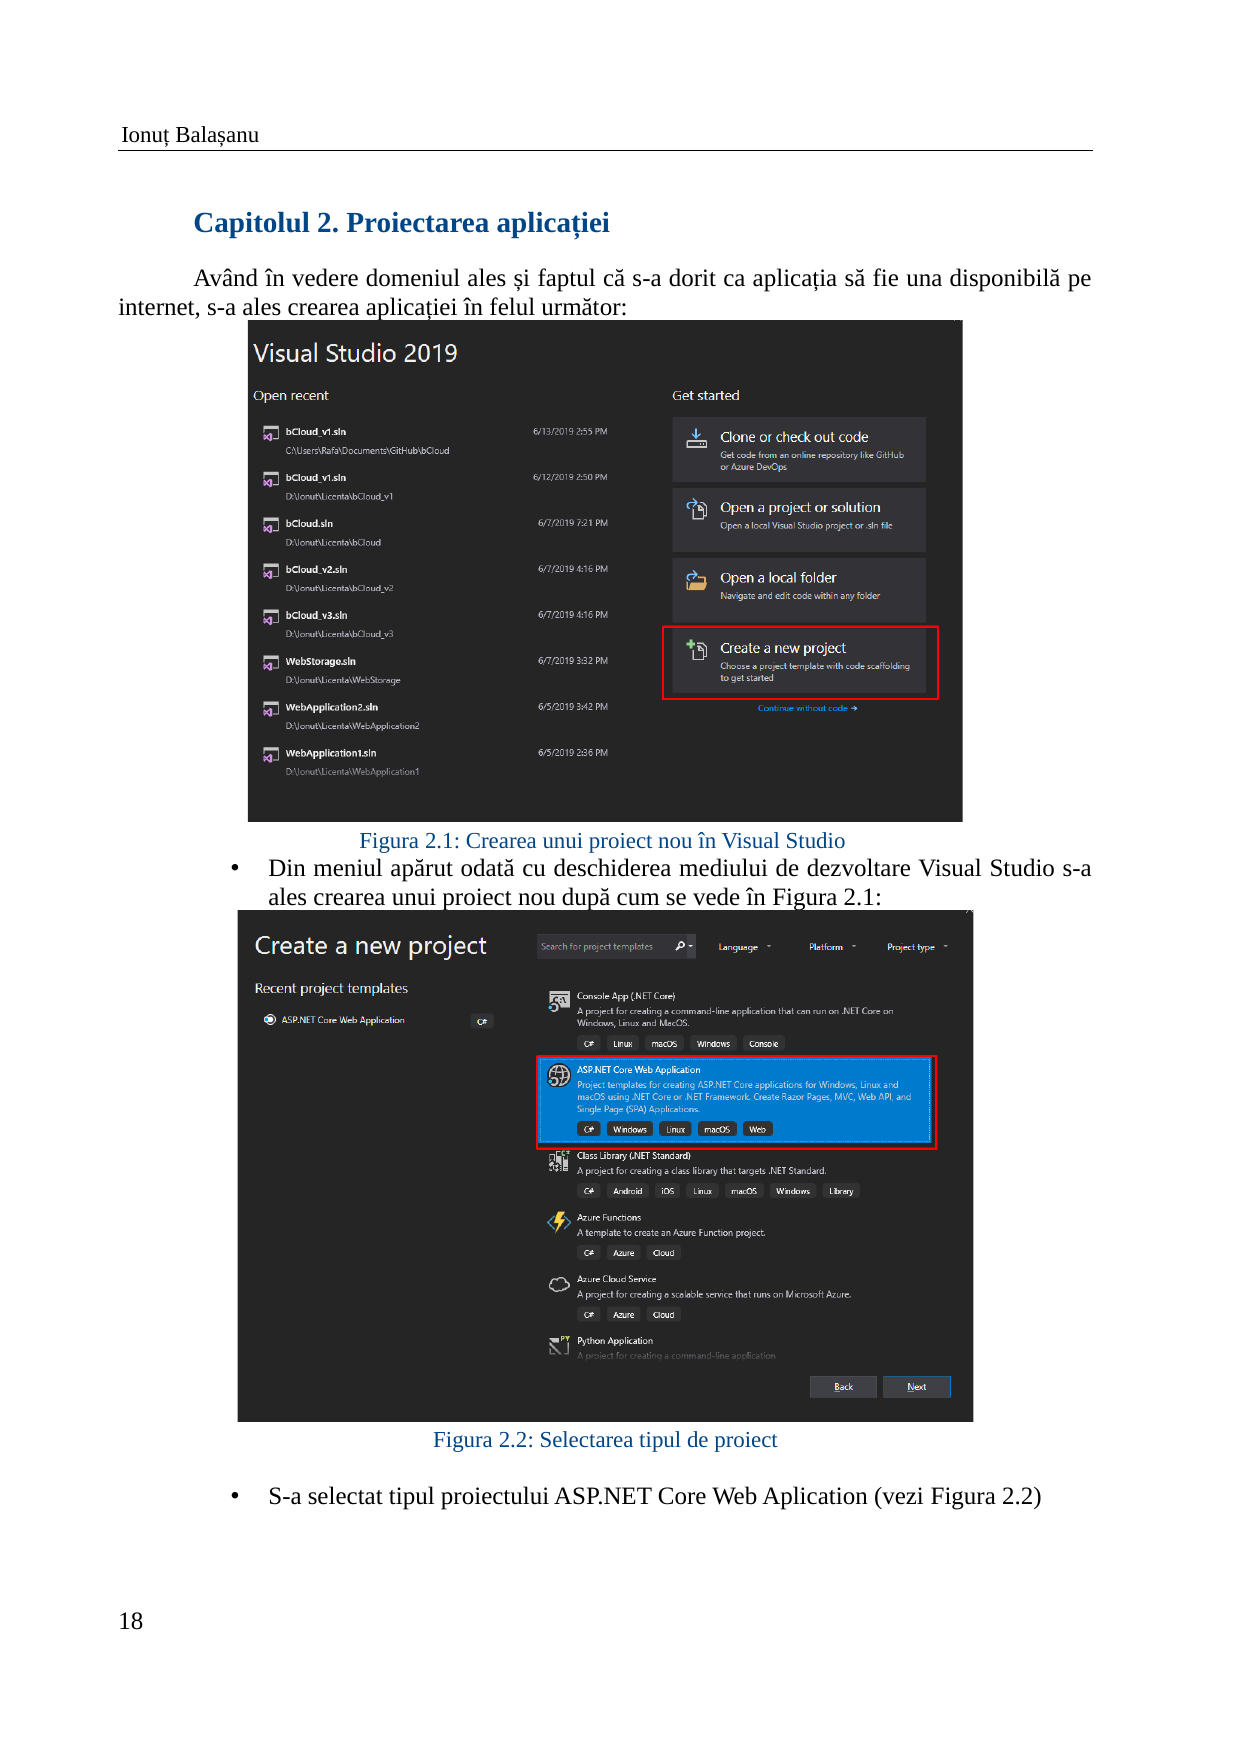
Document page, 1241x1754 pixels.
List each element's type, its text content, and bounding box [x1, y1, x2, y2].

picture [247, 320, 963, 822]
subtitle Proiectarea aplicației [118, 205, 1093, 238]
picture [237, 910, 974, 1422]
list S-a selectat tipul proiectului ASP.NET Core Web Aplication (vezi Figura 2.2) [231, 1481, 1093, 1510]
text Având în vedere domeniul ales și faptul că s-a dorit ca aplicația să fie una disponibilă pe internet, s-a ales crearea aplicației în felul următor: [118, 263, 1093, 321]
list Din meniul apărut odată cu deschiderea mediului de dezvoltare Visual Studio s-a ales crearea unui proiect nou după cum se vede în Figura 2.1: [231, 321, 1093, 911]
list Figura 2.2: Selectarea tipul de proiect [237, 1422, 973, 1453]
list Figura 2.1: Crearea unui proiect nou în Visual Studio [248, 822, 963, 853]
